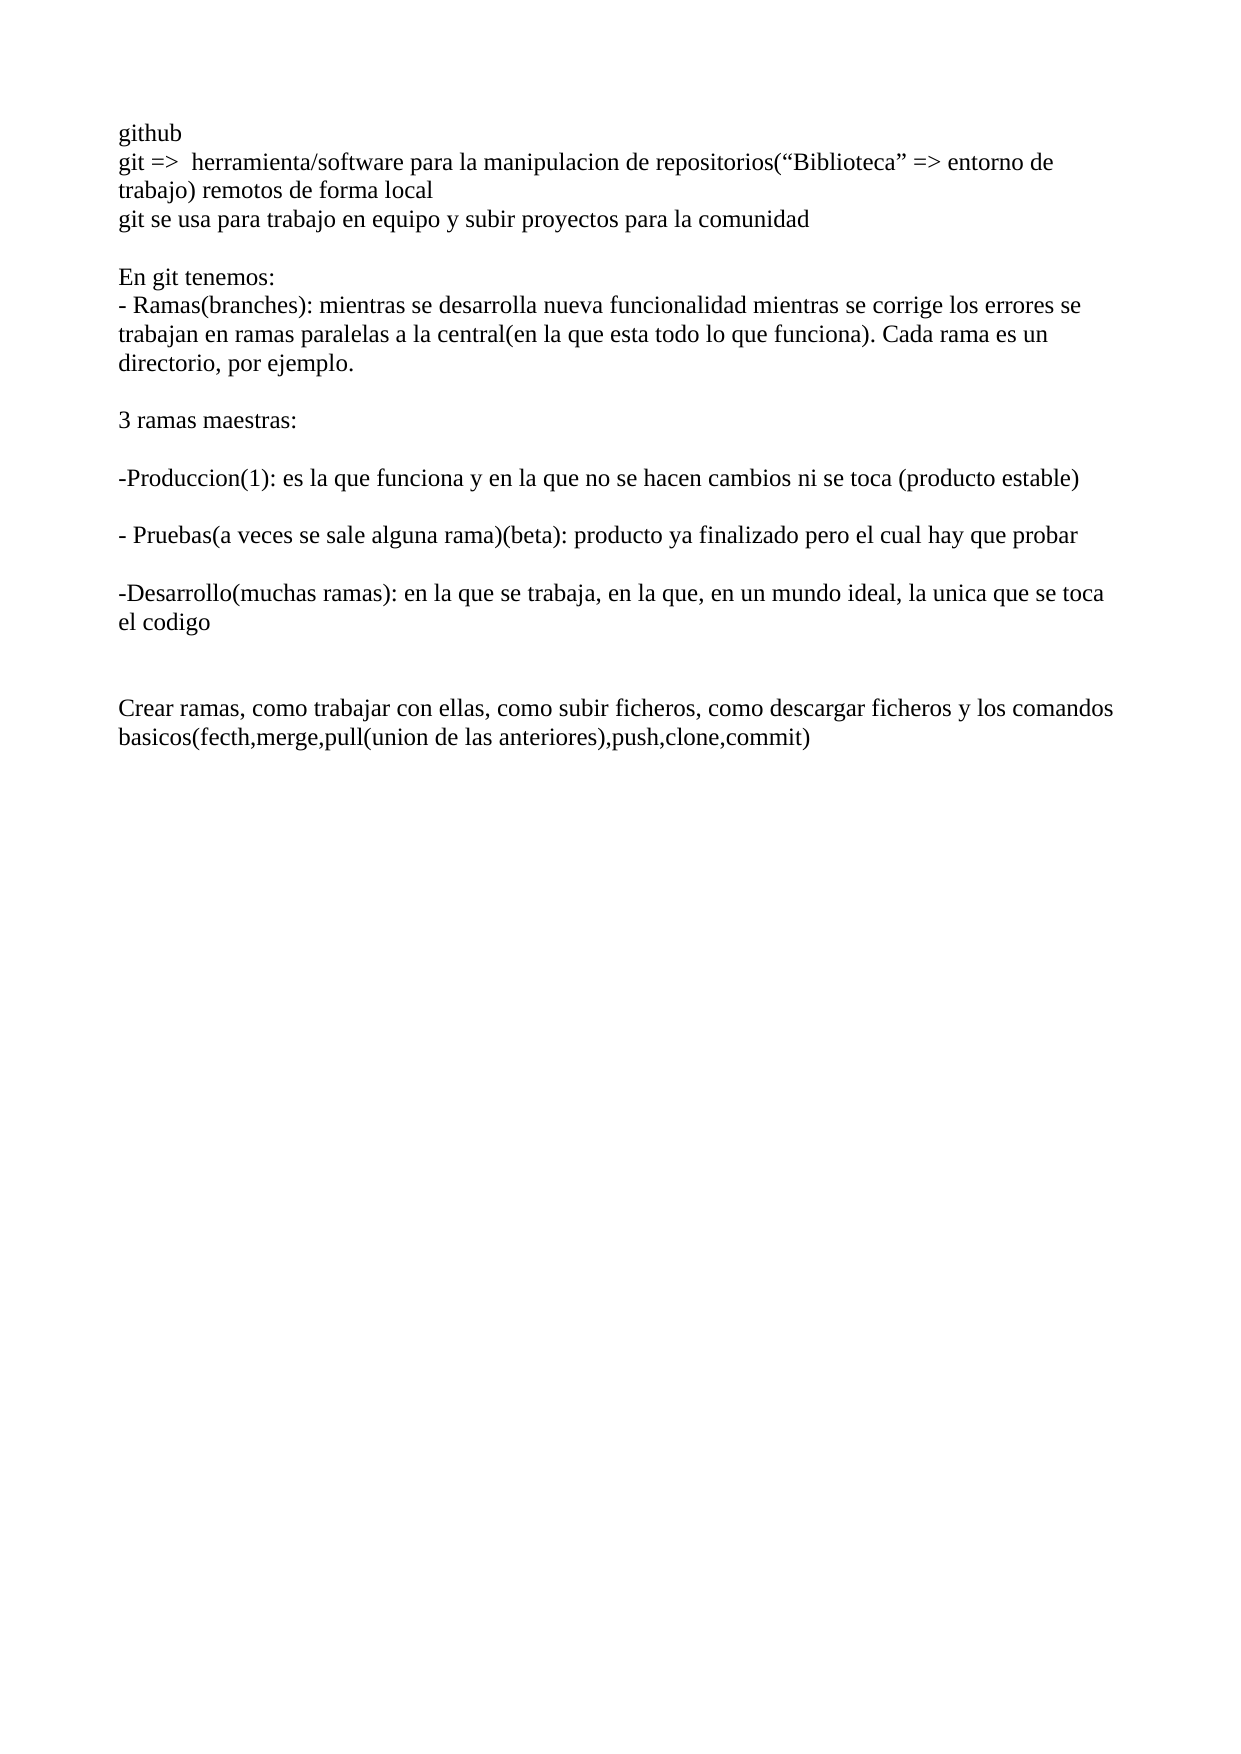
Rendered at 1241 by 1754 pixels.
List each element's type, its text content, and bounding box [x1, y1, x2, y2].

text Crear ramas, como trabajar con ellas, como subir ficheros, como descargar ficheros y los comandos basicos(fecth,merge,pull(union de las anteriores),push,clone,commit) [118, 693, 1122, 751]
text github [118, 118, 1122, 147]
text En git tenemos: [118, 262, 1122, 291]
text git => herramienta/software para la manipulacion de repositorios(“Biblioteca” => entorno de trabajo) remotos de forma local [118, 147, 1122, 204]
text - Pruebas(a veces se sale alguna rama)(beta): producto ya finalizado pero el cual hay que probar [118, 521, 1122, 549]
text 3 ramas maestras: [118, 406, 1122, 434]
text -Desarrollo(muchas ramas): en la que se trabaja, en la que, en un mundo ideal, la unica que se toca el codigo [118, 578, 1122, 636]
text - Ramas(branches): mientras se desarrolla nueva funcionalidad mientras se corrige los errores se trabajan en ramas paralelas a la central(en la que esta todo lo que funciona). Cada rama es un directorio, por ejemplo. [118, 291, 1122, 377]
text git se usa para trabajo en equipo y subir proyectos para la comunidad [118, 204, 1122, 233]
text -Produccion(1): es la que funciona y en la que no se hacen cambios ni se toca (producto estable) [118, 463, 1122, 492]
